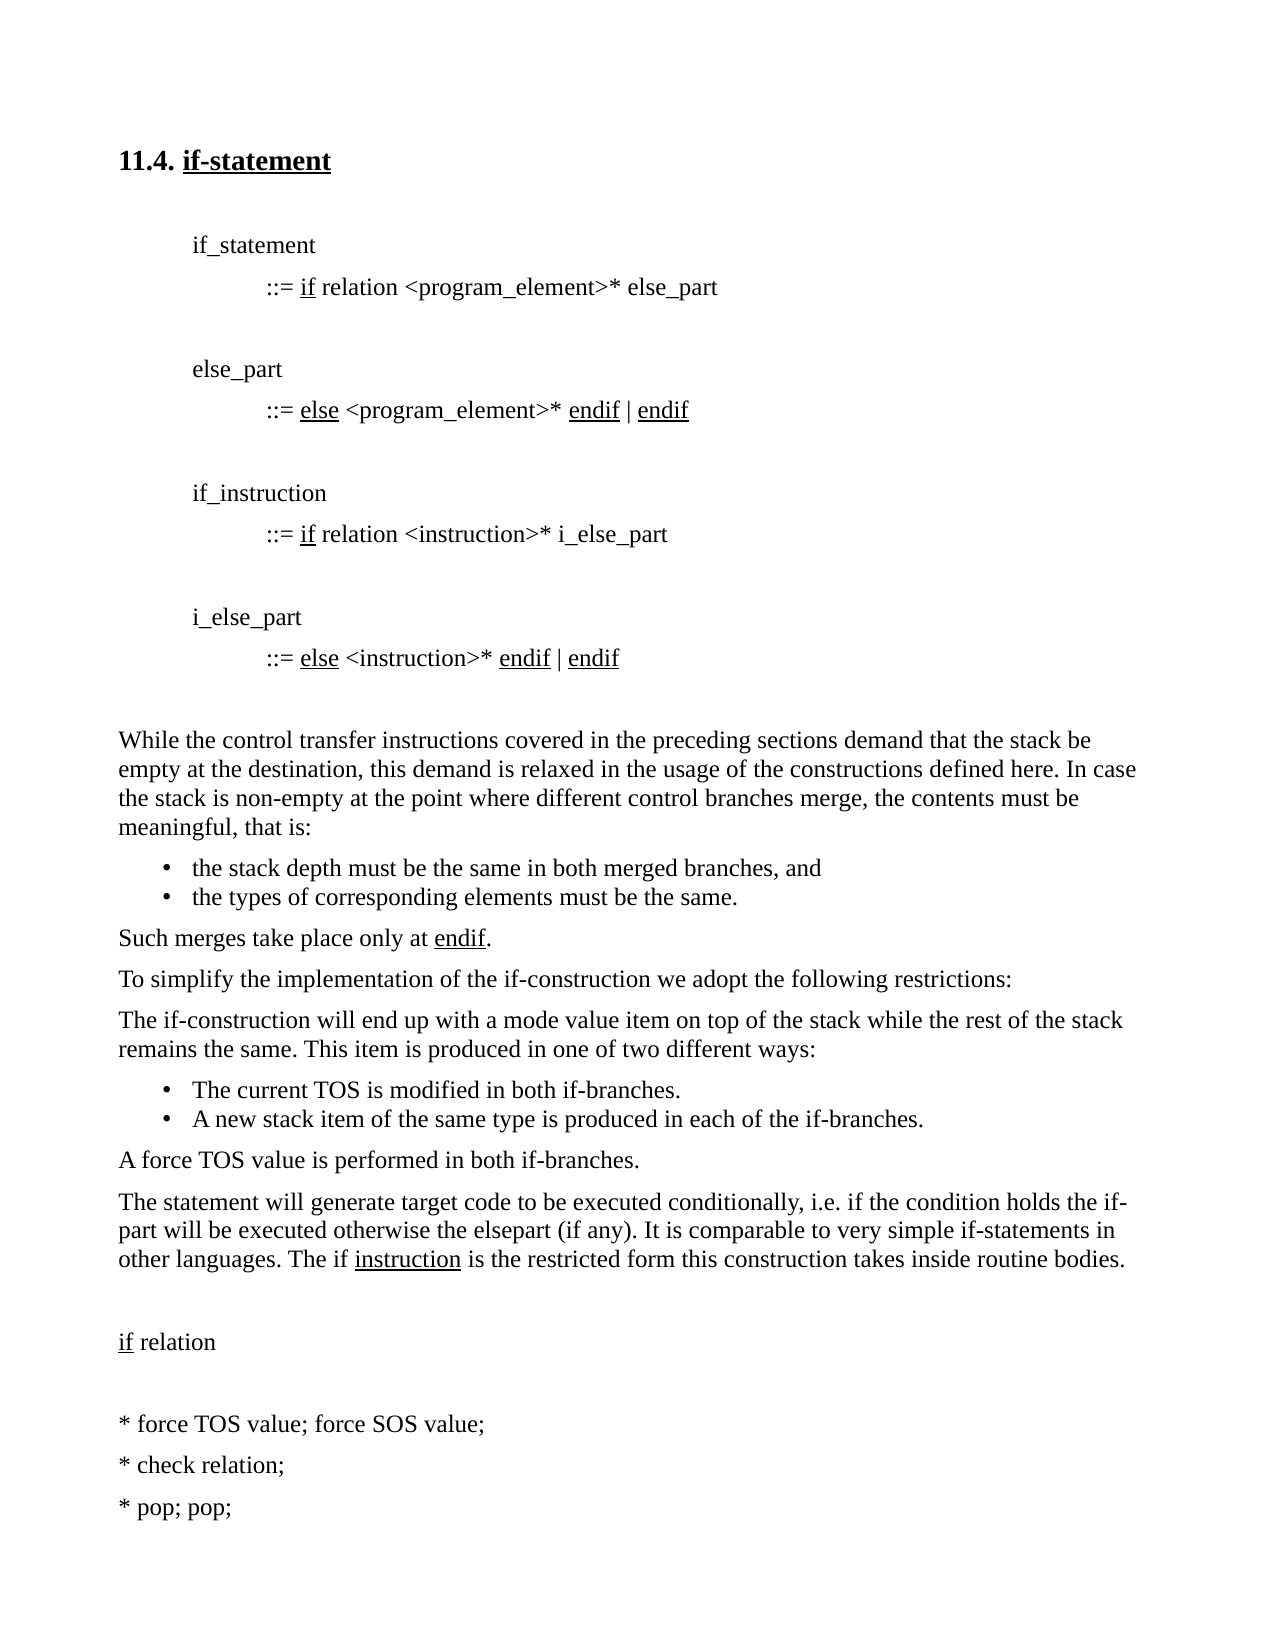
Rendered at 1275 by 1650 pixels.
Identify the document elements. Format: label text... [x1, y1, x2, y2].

text ::= if relation <instruction>* i_else_part [118, 519, 1157, 548]
text The if-construction will end up with a mode value item on top of the stack while the rest of the stack remains the same. This item is produced in one of two different ways: [118, 1005, 1157, 1063]
text ::= else <program_element>* endif | endif [118, 395, 1157, 424]
text ::= else <instruction>* endif | endif [118, 643, 1157, 672]
text * force TOS value; force SOS value; [118, 1409, 1157, 1438]
list The current TOS is modified in both if-branches. [162, 1075, 1157, 1104]
text ::= if relation <program_element>* else_part [118, 272, 1157, 300]
list the types of corresponding elements must be the same. [162, 882, 1157, 910]
text A force TOS value is performed in both if-branches. [118, 1145, 1157, 1174]
text While the control transfer instructions covered in the preceding sections demand that the stack be empty at the destination, this demand is relaxed in the usage of the constructions defined here. In case the stack is non-empty at the point where different control branches merge, the contents must be meaningful, that is: [118, 725, 1157, 840]
text if_statement [118, 230, 1157, 259]
text * check relation; [118, 1450, 1157, 1479]
text else_part [118, 354, 1157, 383]
text if relation [118, 1327, 1157, 1355]
text The statement will generate target code to be executed conditionally, i.e. if the condition holds the if-part will be executed otherwise the elsepart (if any). It is comparable to very simple if-statements in other languages. The if instruction is the restricted form this construction takes inside routine bodies. [118, 1187, 1157, 1273]
list the stack depth must be the same in both merged branches, and [162, 853, 1157, 882]
text if_instruction [118, 478, 1157, 507]
list A new stack item of the same type is produced in each of the if-branches. [162, 1104, 1157, 1133]
text * pop; pop; [118, 1492, 1157, 1520]
text Such merges take place only at endif. [118, 923, 1157, 952]
text To simplify the implementation of the if-construction we adopt the following restrictions: [118, 964, 1157, 993]
text i_else_part [118, 602, 1157, 630]
subtitle 11.4. if-statement [118, 143, 1157, 177]
